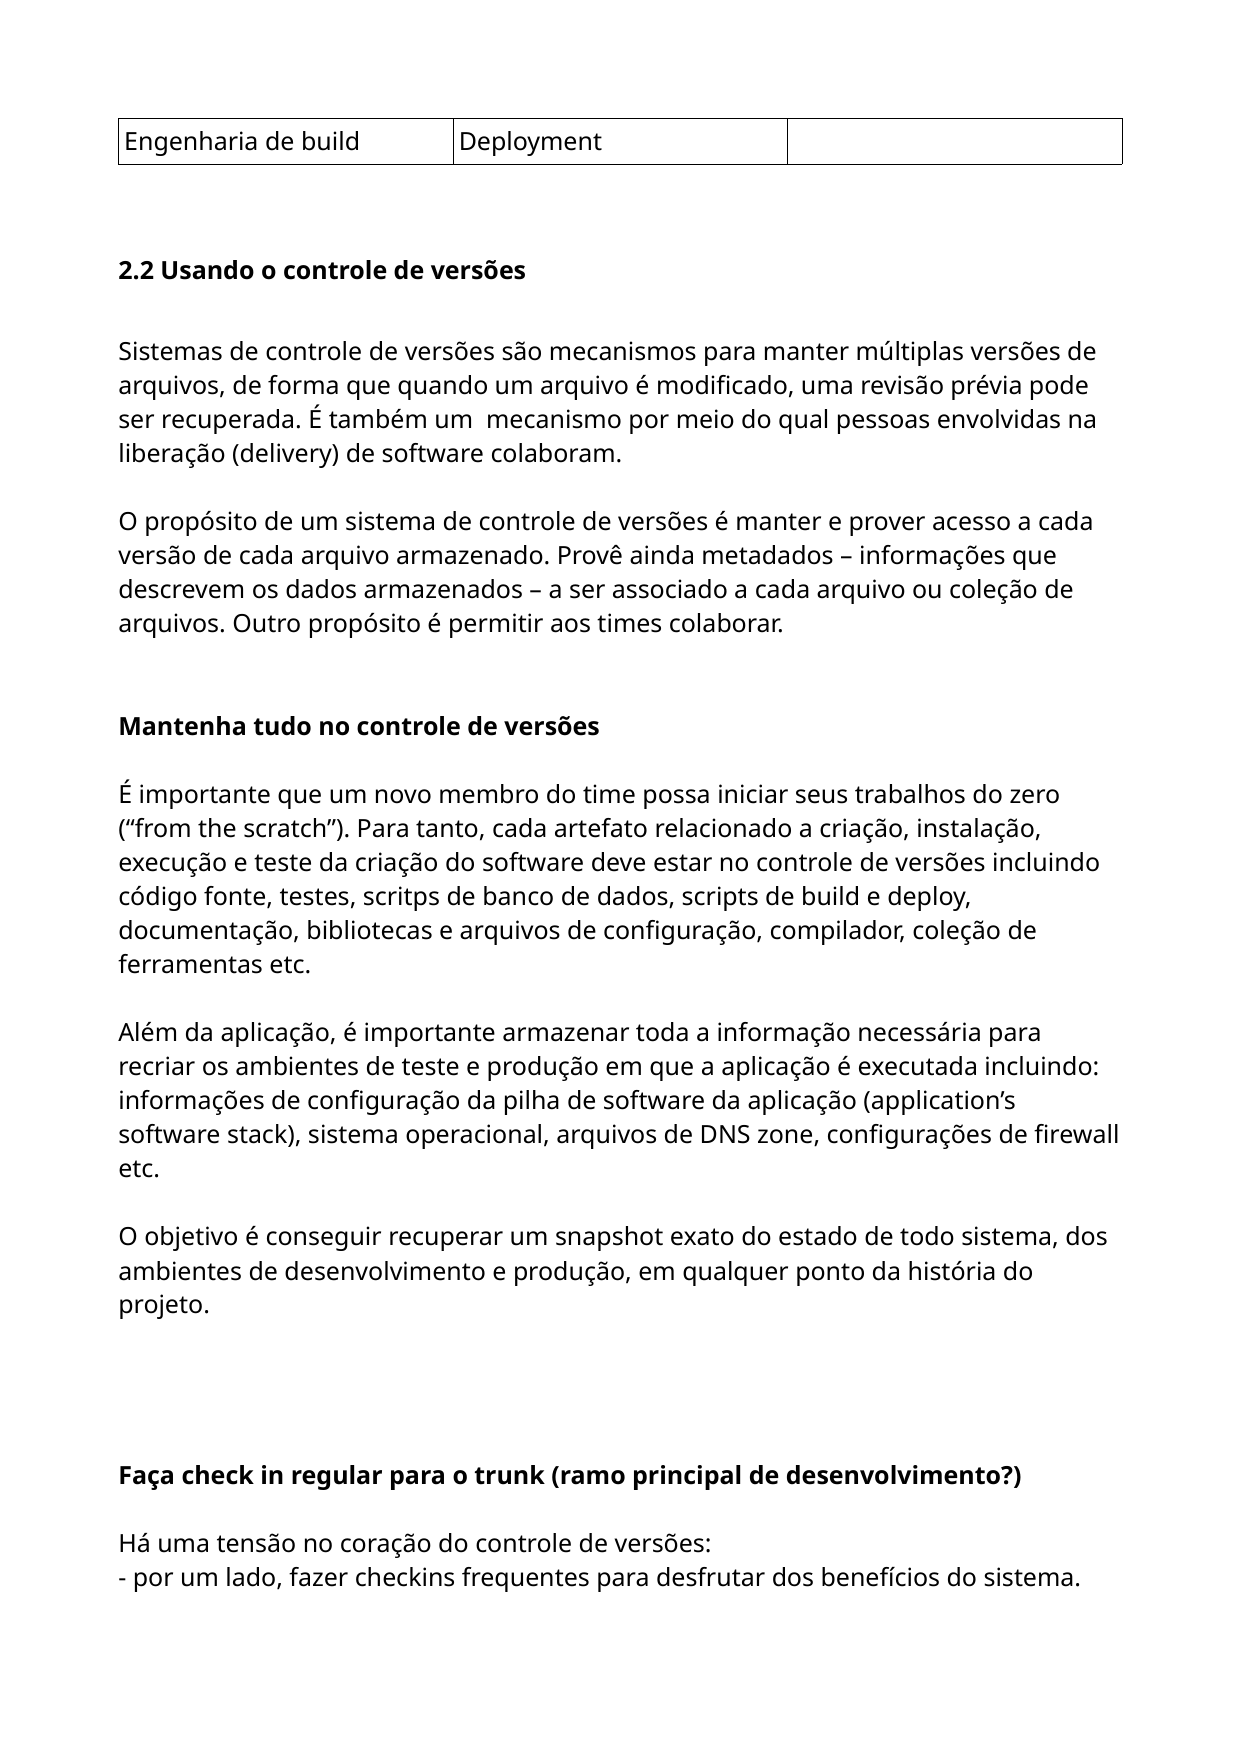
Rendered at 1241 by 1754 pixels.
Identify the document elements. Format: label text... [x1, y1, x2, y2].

text É importante que um novo membro do time possa iniciar seus trabalhos do zero (“from the scratch”). Para tanto, cada artefato relacionado a criação, instalação, execução e teste da criação do software deve estar no controle de versões incluindo código fonte, testes, scritps de banco de dados, scripts de build e deploy, documentação, bibliotecas e arquivos de configuração, compilador, coleção de ferramentas etc. [118, 776, 1122, 981]
text - por um lado, fazer checkins frequentes para desfrutar dos benefícios do sistema. [118, 1560, 1122, 1594]
subtitle 2.2 Usando o controle de versões [118, 253, 1122, 287]
text O objetivo é conseguir recuperar um snapshot exato do estado de todo sistema, dos ambientes de desenvolvimento e produção, em qualquer ponto da história do projeto. [118, 1219, 1122, 1321]
table_cell Engenharia de build [119, 119, 453, 164]
text Além da aplicação, é importante armazenar toda a informação necessária para recriar os ambientes de teste e produção em que a aplicação é executada incluindo: informações de configuração da pilha de software da aplicação (application’s software stack), sistema operacional, arquivos de DNS zone, configurações de firewall etc. [118, 1015, 1122, 1185]
table_cell Deployment [454, 119, 787, 164]
text O propósito de um sistema de controle de versões é manter e prover acesso a cada versão de cada arquivo armazenado. Provê ainda metadados – informações que descrevem os dados armazenados – a ser associado a cada arquivo ou coleção de arquivos. Outro propósito é permitir aos times colaborar. [118, 504, 1122, 640]
text Mantenha tudo no controle de versões [118, 708, 1122, 742]
text Há uma tensão no coração do controle de versões: [118, 1526, 1122, 1560]
text Faça check in regular para o trunk (ramo principal de desenvolvimento?) [118, 1457, 1122, 1492]
text Sistemas de controle de versões são mecanismos para manter múltiplas versões de arquivos, de forma que quando um arquivo é modificado, uma revisão prévia pode ser recuperada. É também um mecanismo por meio do qual pessoas envolvidas na liberação (delivery) de software colaboram. [118, 333, 1122, 470]
table_cell [788, 119, 1122, 164]
